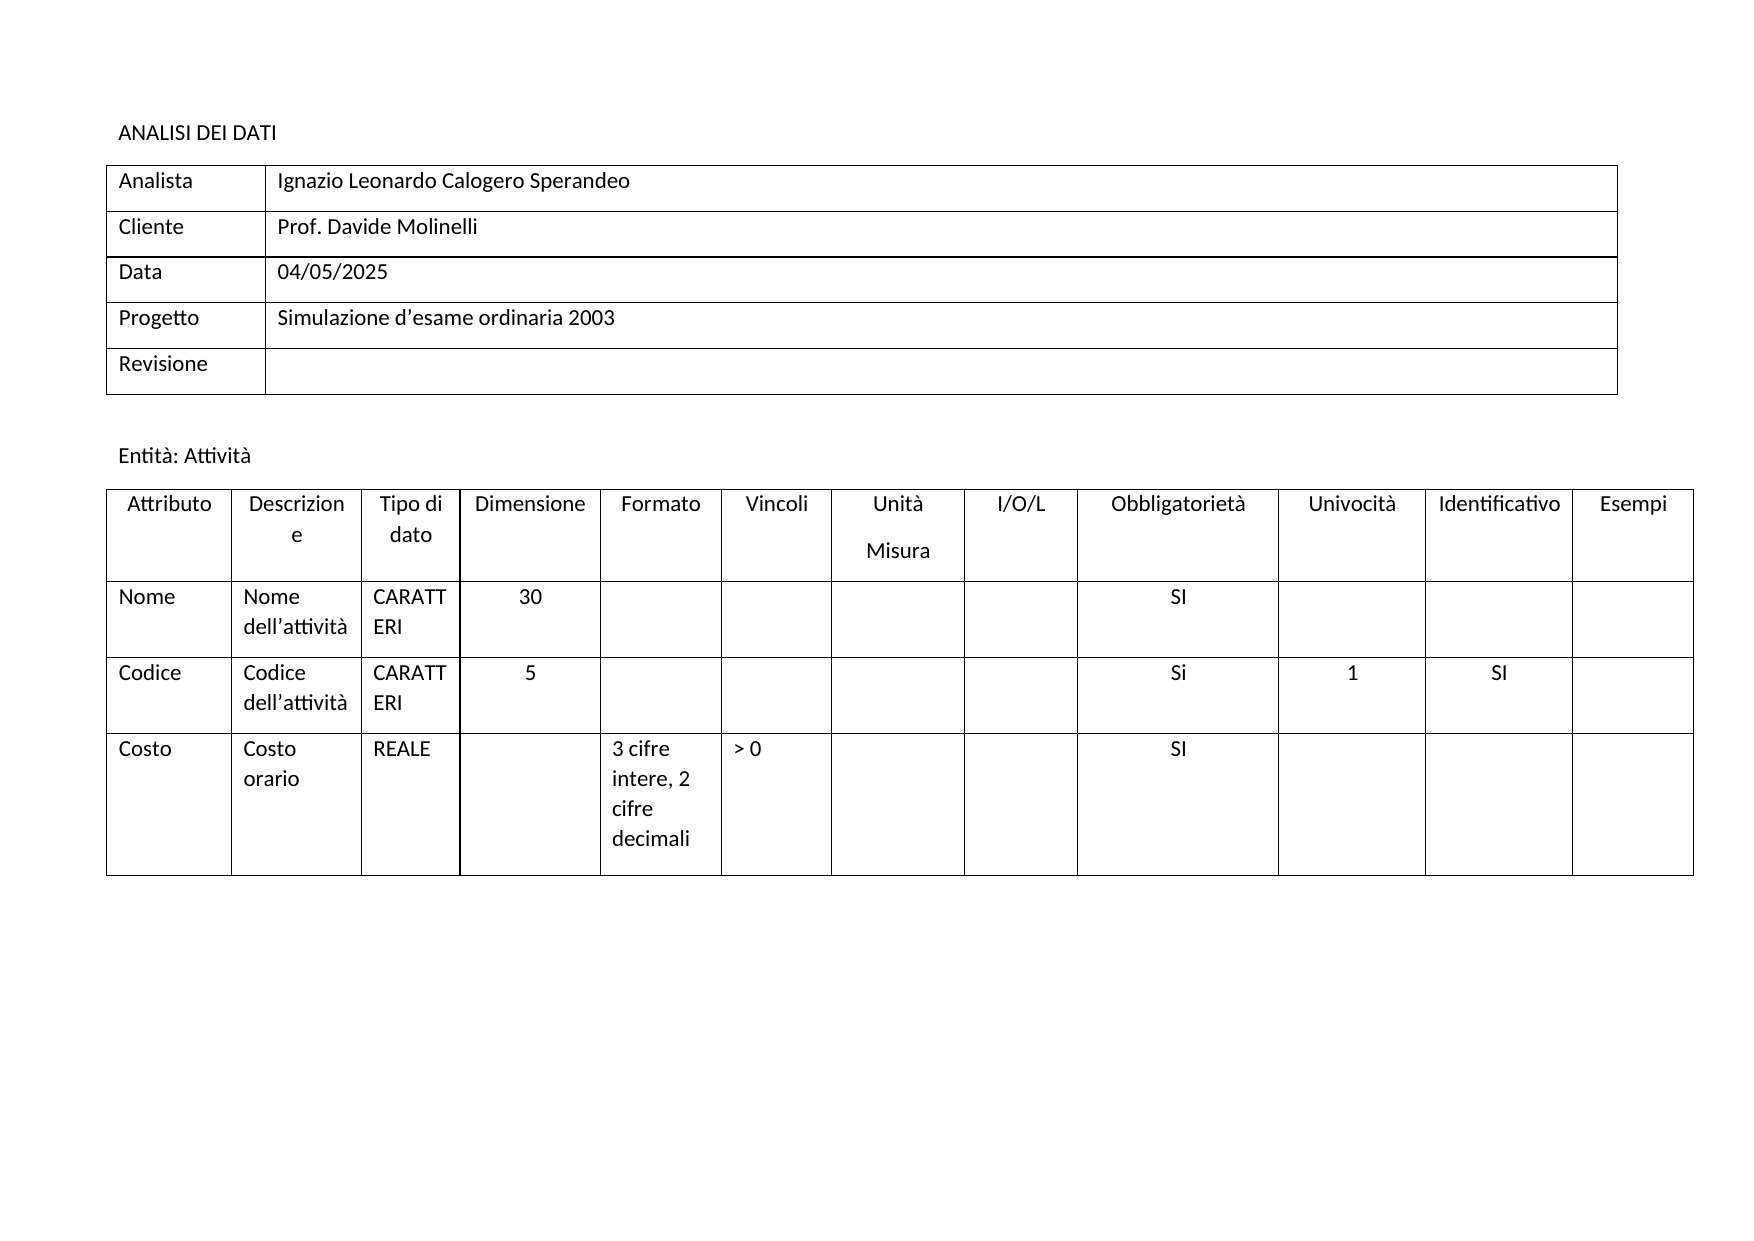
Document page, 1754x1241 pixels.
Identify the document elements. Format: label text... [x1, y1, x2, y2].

table_cell 1 [1279, 658, 1425, 733]
table_cell 04/05/2025 [266, 258, 1617, 302]
table_cell [266, 349, 1617, 394]
table_cell [722, 658, 831, 733]
table_header Formato [601, 490, 721, 581]
table_cell Nome dell’attività [232, 582, 361, 657]
table_cell SI [1078, 582, 1278, 657]
table_header Esempi [1573, 490, 1693, 581]
table_cell [832, 734, 964, 875]
text Entità: Attività [118, 442, 1606, 469]
table_cell CARATTERI [362, 582, 459, 657]
table_cell Progetto [107, 303, 265, 348]
table_cell SI [1078, 734, 1278, 875]
table_cell > 0 [722, 734, 831, 875]
table_cell Simulazione d’esame ordinaria 2003 [266, 303, 1617, 348]
table_header Ignazio Leonardo Calogero Sperandeo [266, 166, 1617, 211]
table_cell Codice dell’attività [232, 658, 361, 733]
table_cell [1573, 582, 1693, 657]
table_header I/O/L [965, 490, 1077, 581]
table_cell [1279, 734, 1425, 875]
table_cell [722, 582, 831, 657]
table_cell [965, 658, 1077, 733]
table_cell [1426, 734, 1572, 875]
table_cell Nome [107, 582, 231, 657]
text ANALISI DEI DATI [118, 118, 1606, 146]
table_cell [965, 582, 1077, 657]
table_cell [1573, 658, 1693, 733]
table_cell SI [1426, 658, 1572, 733]
table_cell [601, 582, 721, 657]
table_cell CARATTERI [362, 658, 459, 733]
table_cell 5 [461, 658, 600, 733]
table_cell [601, 658, 721, 733]
table_cell [832, 582, 964, 657]
table_header Tipo di dato [362, 490, 459, 581]
table_cell [1426, 582, 1572, 657]
table_header Descrizione [232, 490, 361, 581]
table_cell Cliente [107, 212, 265, 256]
table_cell REALE [362, 734, 459, 875]
table_cell Codice [107, 658, 231, 733]
table_header Vincoli [722, 490, 831, 581]
table_cell Costo [107, 734, 231, 875]
table_cell [461, 734, 600, 875]
table_header Attributo [107, 490, 231, 581]
table_cell 3 cifre intere, 2 cifre decimali [601, 734, 721, 875]
table_cell [1573, 734, 1693, 875]
table_header Univocità [1279, 490, 1425, 581]
table_header Unità Misura [832, 490, 964, 581]
table_cell 30 [461, 582, 600, 657]
table_cell [965, 734, 1077, 875]
table_cell Costo orario [232, 734, 361, 875]
table_header Dimensione [461, 490, 600, 581]
table_cell Si [1078, 658, 1278, 733]
table_cell [1279, 582, 1425, 657]
table_cell Data [107, 258, 265, 302]
table_cell [832, 658, 964, 733]
table_header Analista [107, 166, 265, 211]
table_header Obbligatorietà [1078, 490, 1278, 581]
table_header Identificativo [1426, 490, 1572, 581]
table_cell Revisione [107, 349, 265, 394]
table_cell Prof. Davide Molinelli [266, 212, 1617, 256]
